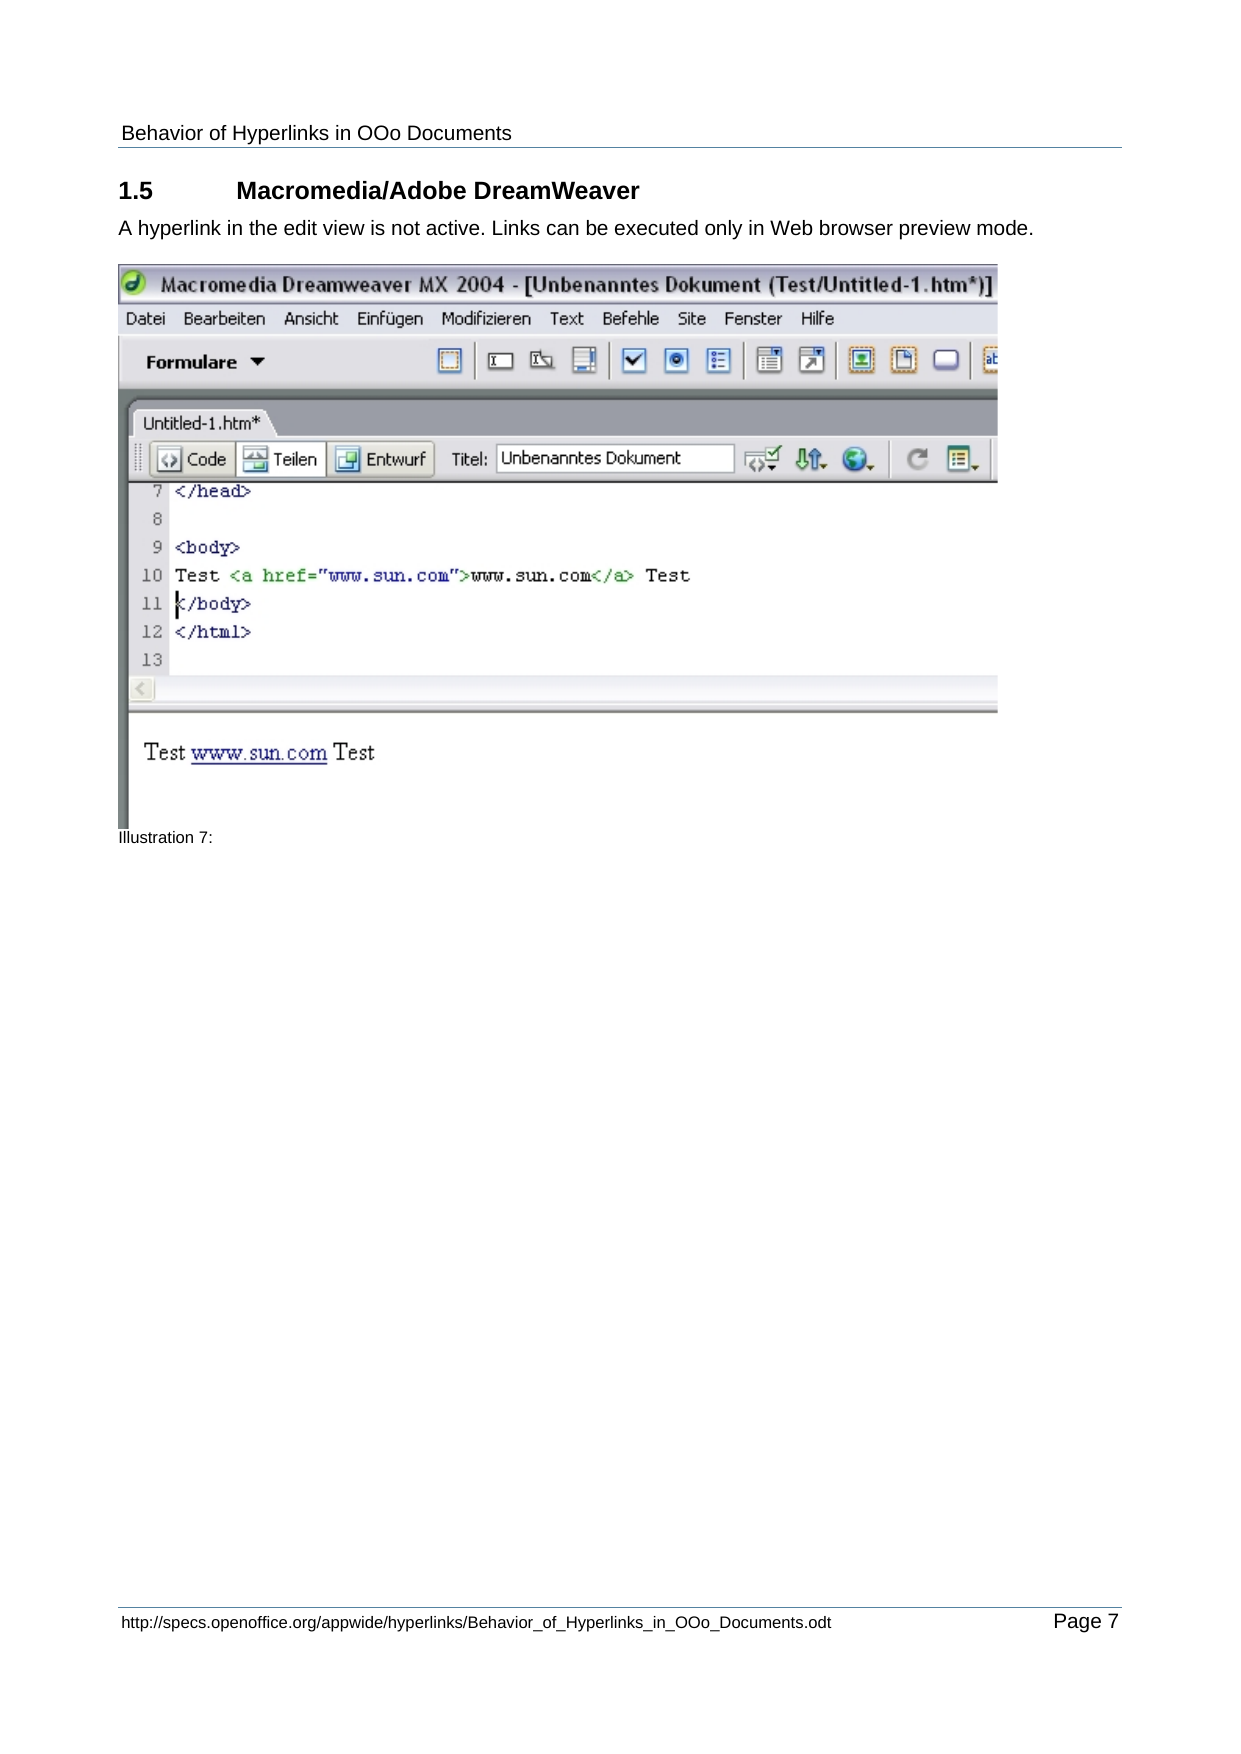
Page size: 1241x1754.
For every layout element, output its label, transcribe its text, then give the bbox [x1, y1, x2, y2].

subtitle Macromedia/Adobe DreamWeaver [118, 177, 1122, 205]
text A hyperlink in the edit view is not active. Links can be executed only in Web browser preview mode. [118, 216, 1122, 240]
picture [118, 264, 998, 829]
text Illustration 7: [118, 829, 998, 847]
